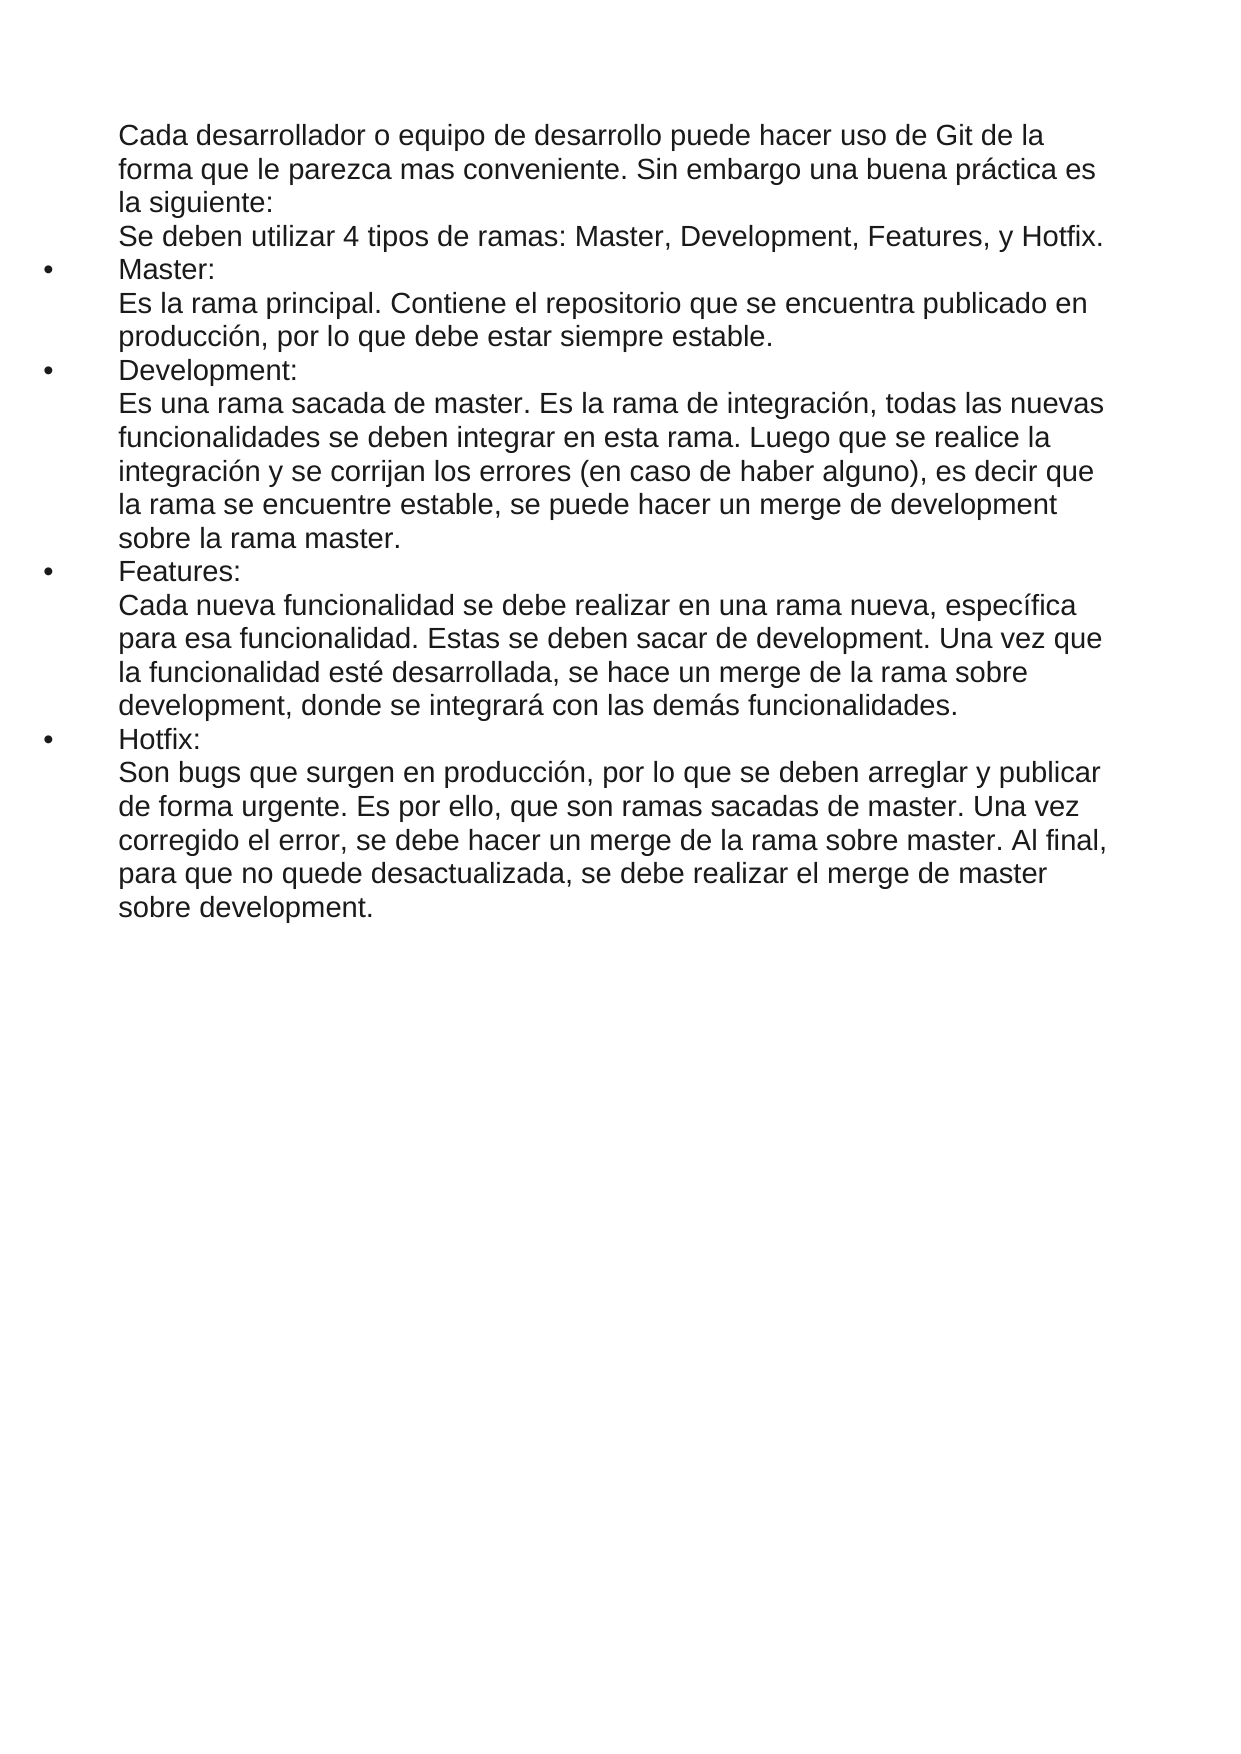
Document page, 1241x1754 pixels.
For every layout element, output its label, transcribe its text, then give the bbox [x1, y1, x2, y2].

list Master: [43, 252, 1122, 286]
text Es la rama principal. Contiene el repositorio que se encuentra publicado en producción, por lo que debe estar siempre estable. [118, 286, 1122, 353]
list Development: [43, 353, 1122, 386]
text Es una rama sacada de master. Es la rama de integración, todas las nuevas funcionalidades se deben integrar en esta rama. Luego que se realice la integración y se corrijan los errores (en caso de haber alguno), es decir que la rama se encuentre estable, se puede hacer un merge de development sobre la rama master. [118, 386, 1122, 554]
text Cada nueva funcionalidad se debe realizar en una rama nueva, específica para esa funcionalidad. Estas se deben sacar de development. Una vez que la funcionalidad esté desarrollada, se hace un merge de la rama sobre development, donde se integrará con las demás funcionalidades. [118, 588, 1122, 722]
list Hotfix: [43, 722, 1122, 755]
list Features: [43, 554, 1122, 588]
text Son bugs que surgen en producción, por lo que se deben arreglar y publicar de forma urgente. Es por ello, que son ramas sacadas de master. Una vez corregido el error, se debe hacer un merge de la rama sobre master. Al final, para que no quede desactualizada, se debe realizar el merge de master sobre development. [118, 755, 1122, 923]
text Se deben utilizar 4 tipos de ramas: Master, Development, Features, y Hotfix. [118, 219, 1122, 252]
text Cada desarrollador o equipo de desarrollo puede hacer uso de Git de la forma que le parezca mas conveniente. Sin embargo una buena práctica es la siguiente: [118, 118, 1122, 219]
